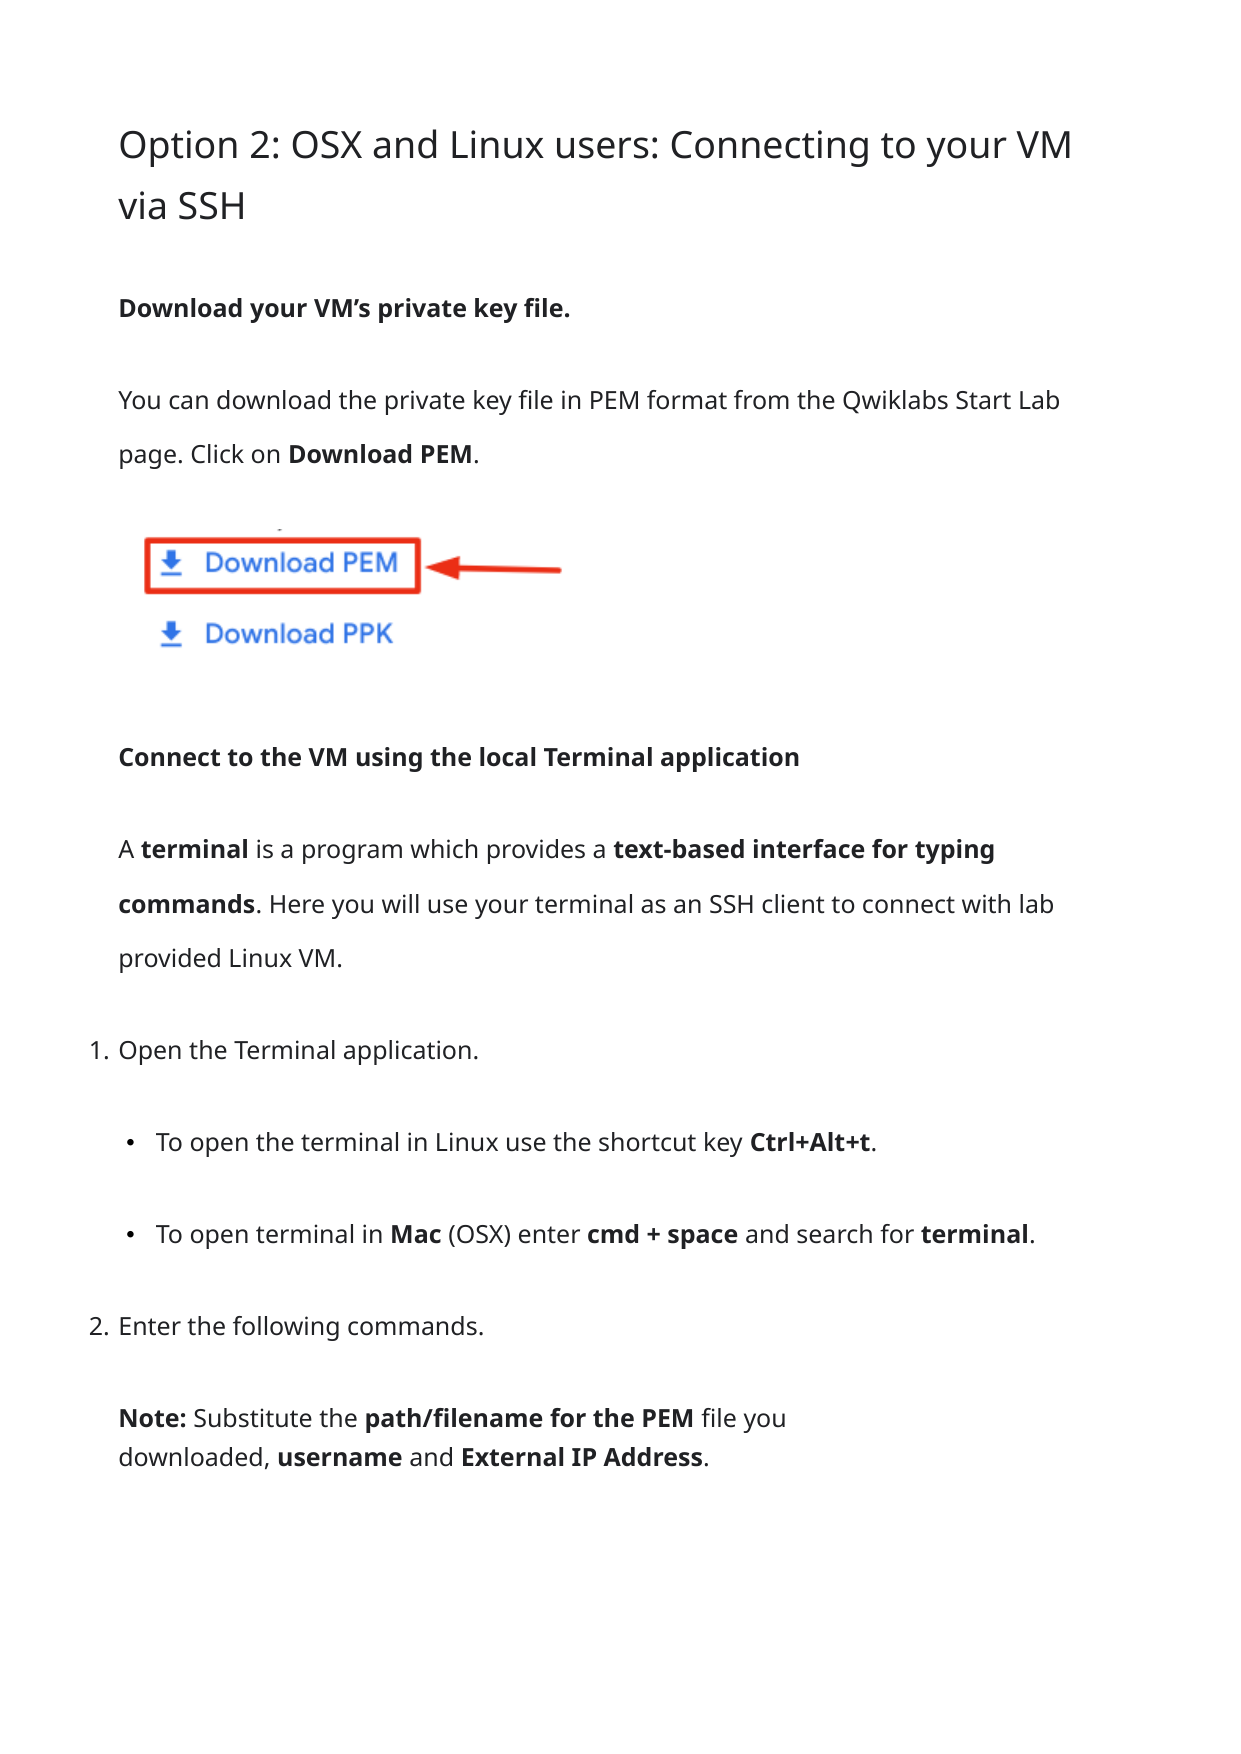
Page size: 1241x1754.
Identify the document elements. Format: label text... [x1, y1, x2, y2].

list To open terminal in Mac (OSX) enter cmd + space and search for terminal. [126, 1217, 1122, 1251]
text Connect to the VM using the local Terminal application [118, 740, 1122, 774]
text Note: Substitute the path/filename for the PEM file you downloaded, username and External IP Address. [118, 1401, 1122, 1474]
list Enter the following commands. [118, 1309, 1122, 1343]
picture [118, 529, 648, 686]
text Download your VM’s private key file. [118, 291, 1122, 325]
text A terminal is a program which provides a text-based interface for typing commands. Here you will use your terminal as an SSH client to connect with lab provided Linux VM. [118, 832, 1122, 975]
list Open the Terminal application. [118, 1033, 1122, 1067]
list To open the terminal in Linux use the shortcut key Ctrl+Alt+t. [126, 1125, 1122, 1159]
subtitle Option 2: OSX and Linux users: Connecting to your VM via SSH [118, 118, 1122, 230]
text You can download the private key file in PEM format from the Qwiklabs Start Lab page. Click on Download PEM. [118, 383, 1122, 471]
